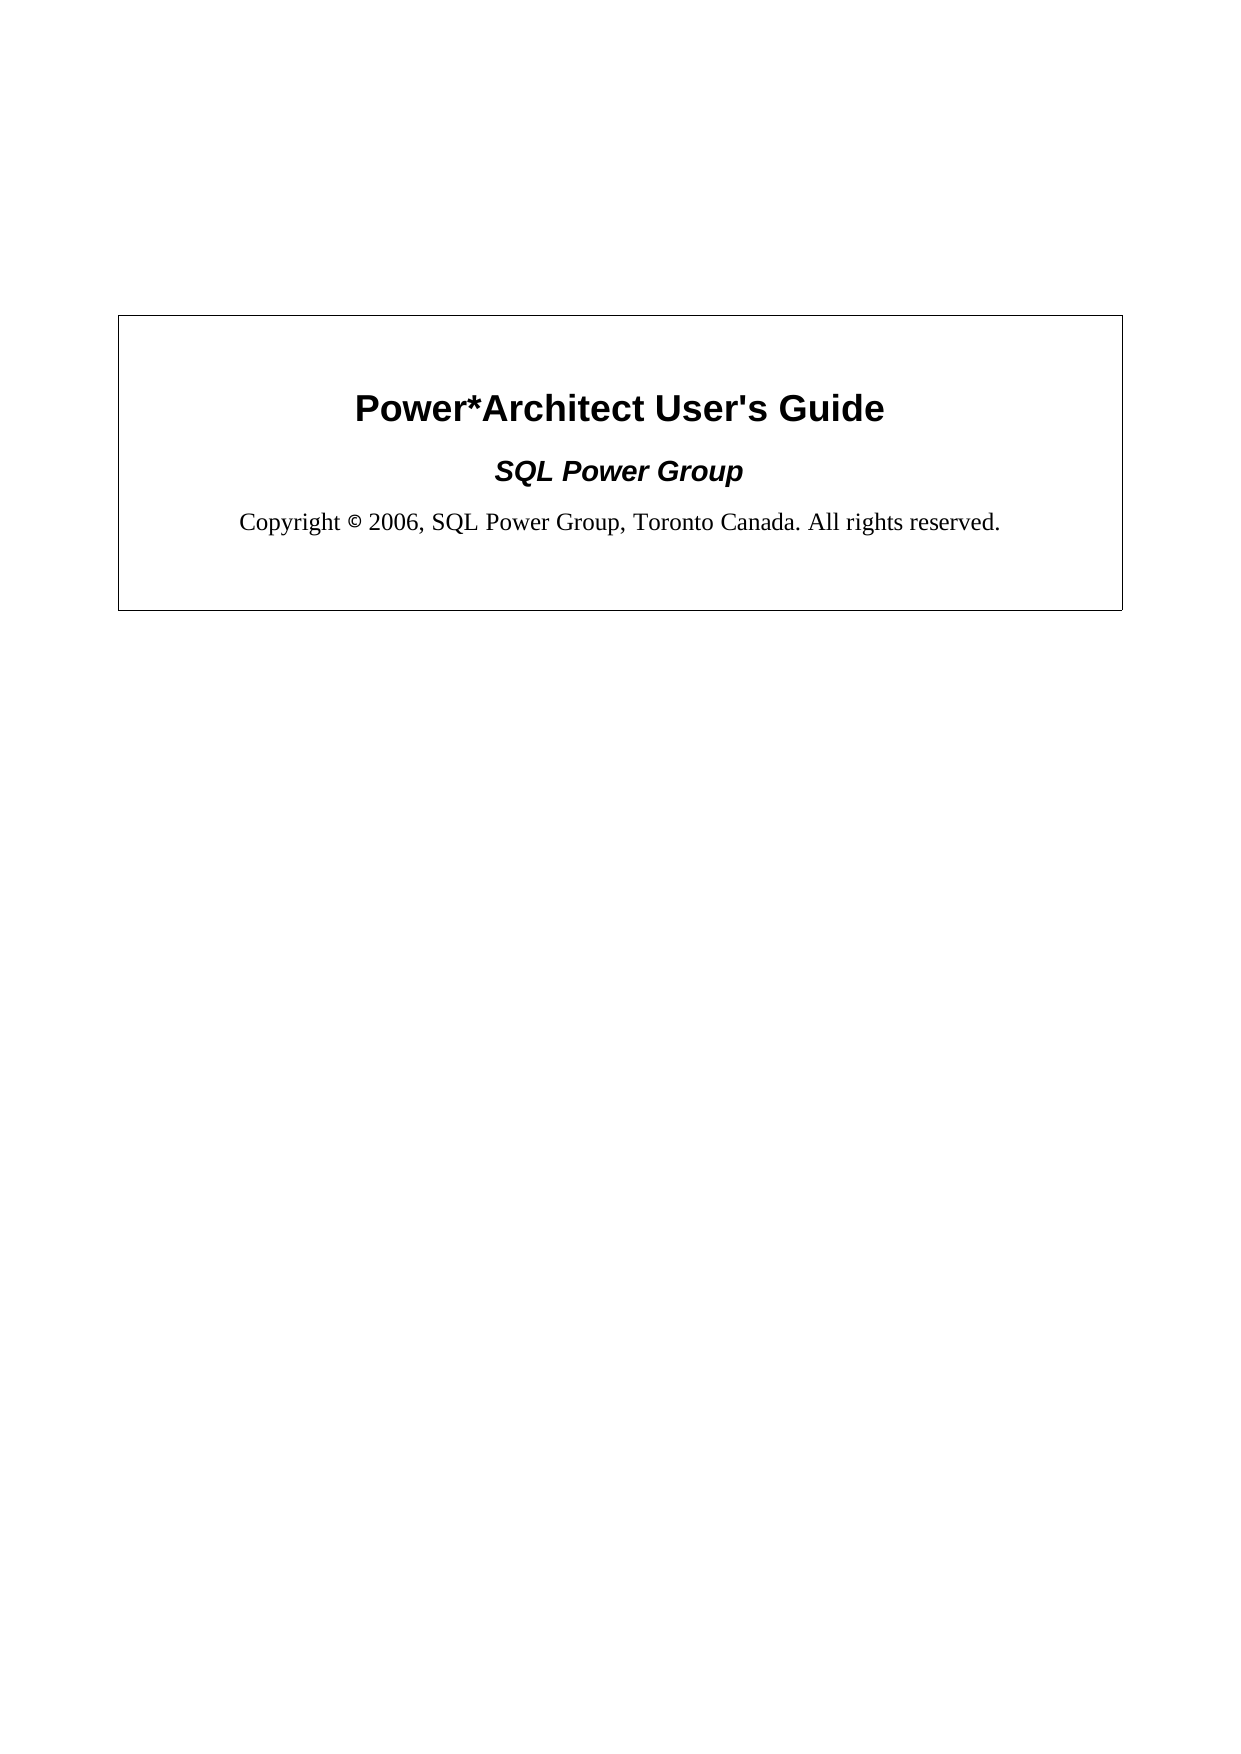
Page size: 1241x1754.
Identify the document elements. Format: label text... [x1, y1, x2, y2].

table_header Power*Architect User's Guide SQL Power Group Copyright © 2006, SQL Power Group, Toronto Canada. All rights reserved. [119, 316, 1122, 610]
